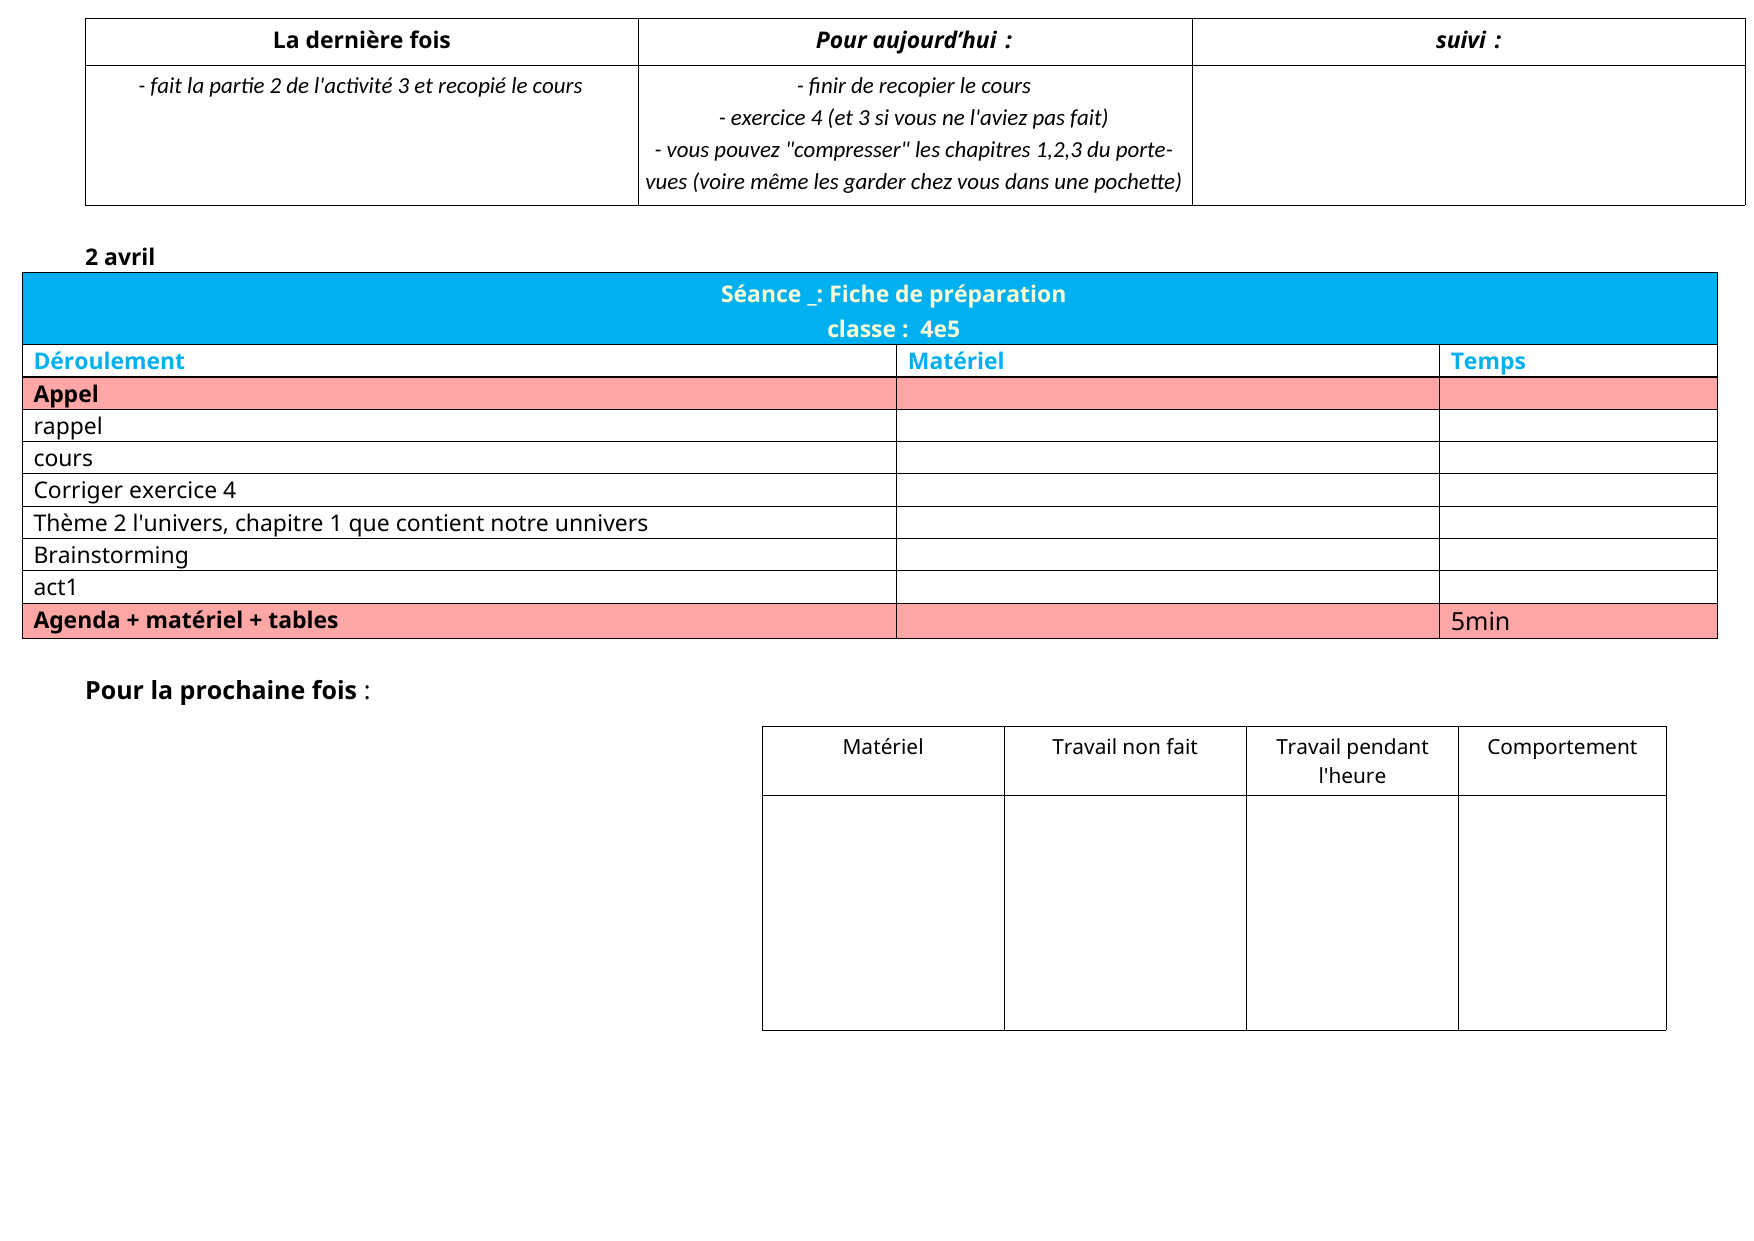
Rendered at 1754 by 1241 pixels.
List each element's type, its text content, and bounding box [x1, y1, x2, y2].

table_cell [763, 796, 1004, 1030]
table_cell [1440, 442, 1717, 473]
table_cell act1 [23, 571, 896, 602]
table_cell Temps [1440, 345, 1717, 376]
table_cell [1247, 796, 1458, 1030]
table_cell - fait la partie 2 de l'activité 3 et recopié le cours [86, 66, 638, 205]
table_cell [897, 539, 1439, 570]
table_cell Matériel [897, 345, 1439, 376]
table_cell [897, 378, 1439, 409]
table_cell Agenda + matériel + tables [23, 604, 896, 638]
table_cell [897, 571, 1439, 602]
table_cell rappel [23, 410, 896, 441]
table_header Matériel [763, 727, 1004, 795]
table_cell - finir de recopier le cours - exercice 4 (et 3 si vous ne l'aviez pas fait) - vous pouvez "compresser" les chapitres 1,2,3 du porte-vues (voire même les garder chez vous dans une pochette) [639, 66, 1192, 205]
table_header suivi : [1193, 19, 1745, 65]
table_cell Corriger exercice 4 [23, 474, 896, 506]
table_header Comportement [1459, 727, 1666, 795]
text Pour la prochaine fois : [85, 673, 1745, 707]
table_cell Déroulement [23, 345, 896, 376]
table_header La dernière fois [86, 19, 638, 65]
table_cell [1459, 796, 1666, 1030]
table_cell [1193, 66, 1745, 205]
table_cell [1440, 474, 1717, 506]
table_cell [897, 474, 1439, 506]
table_cell [1440, 378, 1717, 409]
table_cell Appel [23, 378, 896, 409]
table_cell [1440, 571, 1717, 602]
table_cell [897, 507, 1439, 538]
table_cell [1440, 507, 1717, 538]
table_header Séance _: Fiche de préparation classe : 4e5 [23, 273, 1717, 344]
table_header Travail non fait [1005, 727, 1246, 795]
table_cell Thème 2 l'univers, chapitre 1 que contient notre unnivers [23, 507, 896, 538]
table_cell cours [23, 442, 896, 473]
table_cell [1440, 539, 1717, 570]
table_header Pour aujourd’hui : [639, 19, 1192, 65]
table_cell 5min [1440, 604, 1717, 638]
table_cell [1005, 796, 1246, 1030]
text 2 avril [85, 241, 1754, 272]
table_cell [897, 604, 1439, 638]
table_header Travail pendant l'heure [1247, 727, 1458, 795]
table_cell [1440, 410, 1717, 441]
table_cell Brainstorming [23, 539, 896, 570]
table_cell [897, 442, 1439, 473]
table_cell [897, 410, 1439, 441]
